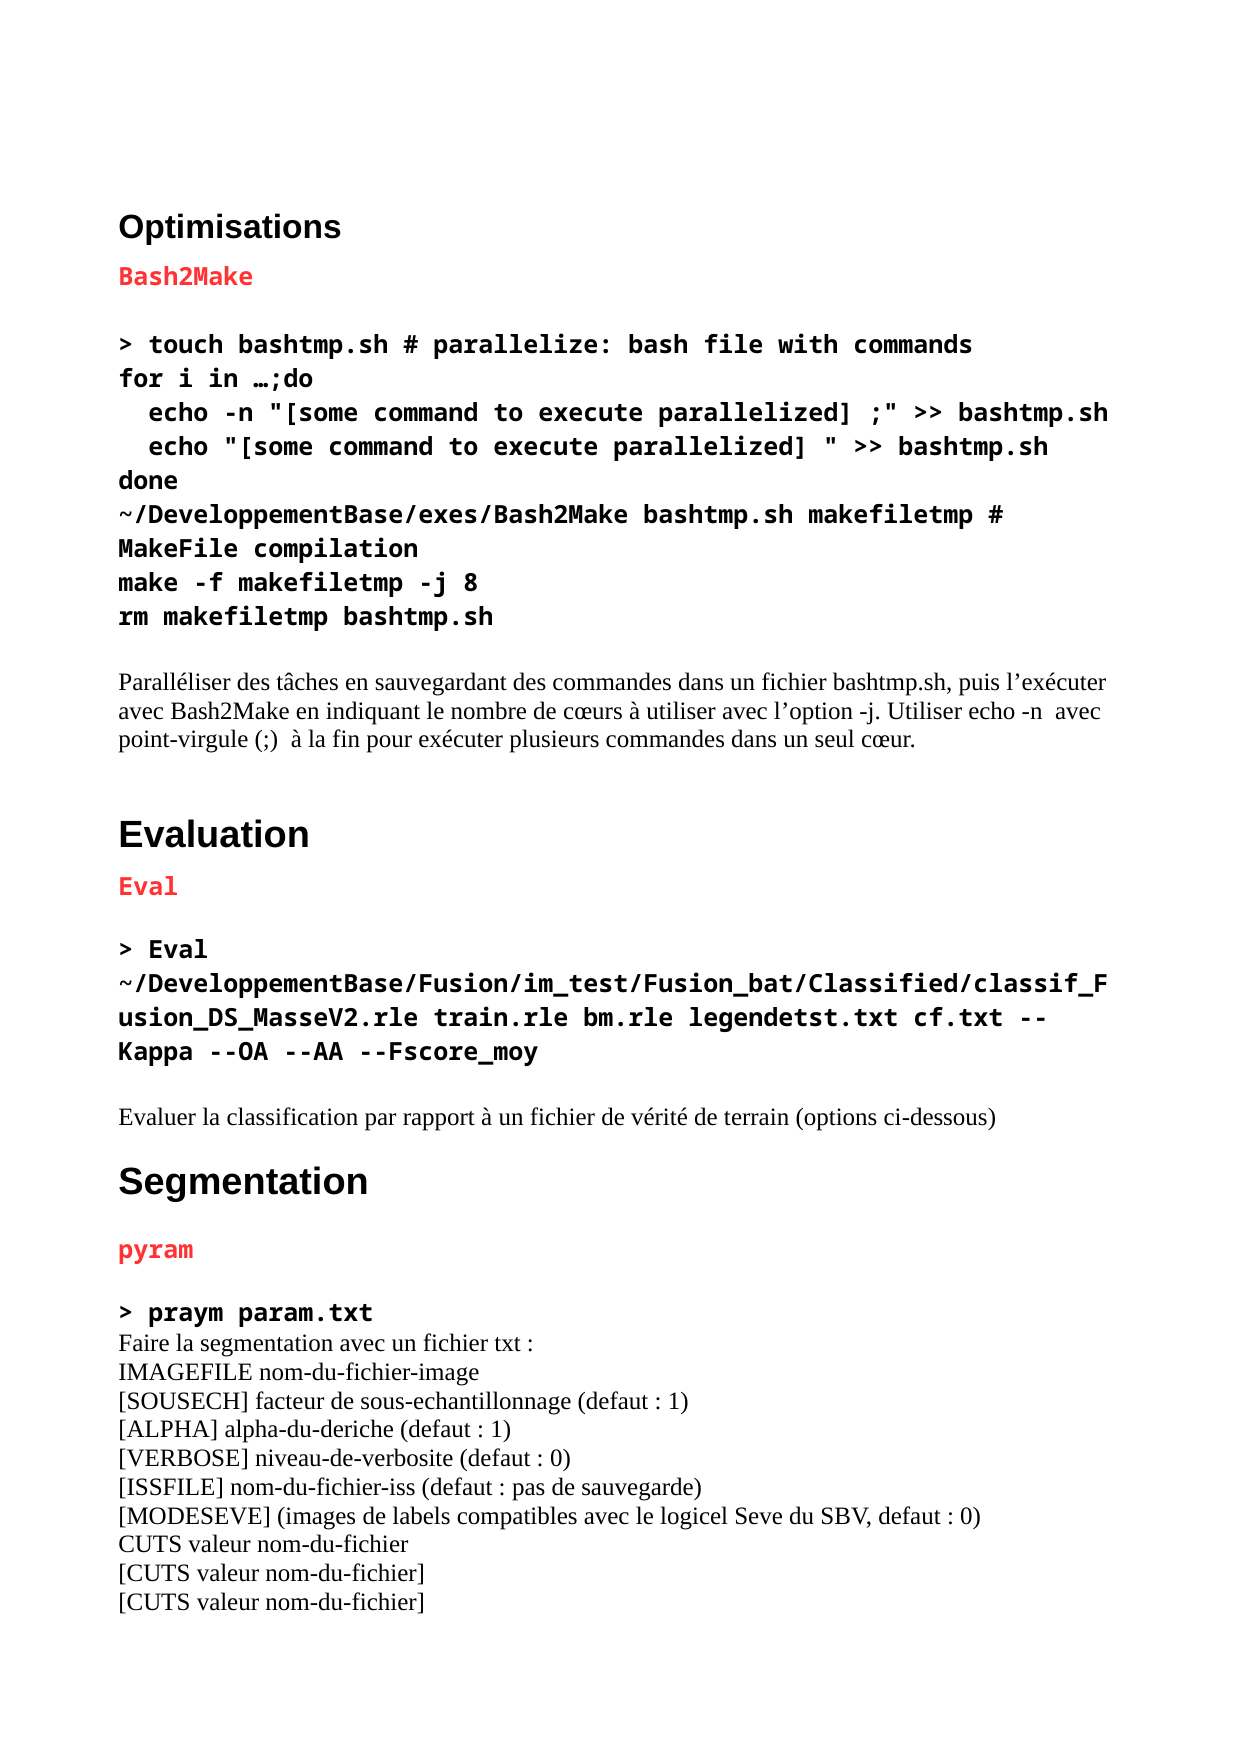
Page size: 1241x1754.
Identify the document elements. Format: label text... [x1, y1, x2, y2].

text > Eval ~/DeveloppementBase/Fusion/im_test/Fusion_bat/Classified/classif_Fusion_DS_MasseV2.rle train.rle bm.rle legendetst.txt cf.txt --Kappa --OA --AA --Fscore_moy [118, 931, 1122, 1067]
text Evaluer la classification par rapport à un fichier de vérité de terrain (options ci-dessous) [118, 1102, 1122, 1130]
text for i in …;do [118, 360, 1122, 394]
text make -f makefiletmp -j 8 [118, 565, 1122, 599]
text Faire la segmentation avec un fichier txt : [118, 1328, 1122, 1357]
text done [118, 463, 1122, 497]
text [MODESEVE] (images de labels compatibles avec le logicel Seve du SBV, defaut : 0) [118, 1501, 1122, 1529]
subtitle Optimisations [118, 207, 1122, 246]
text Segmentation [118, 1159, 1122, 1203]
text [CUTS valeur nom-du-fichier] [118, 1558, 1122, 1587]
text Bash2Make [118, 258, 1122, 292]
text [VERBOSE] niveau-de-verbosite (defaut : 0) [118, 1443, 1122, 1472]
text IMAGEFILE nom-du-fichier-image [118, 1357, 1122, 1386]
text Eval [118, 868, 1122, 902]
text CUTS valeur nom-du-fichier [118, 1529, 1122, 1558]
text pyram [118, 1231, 1122, 1266]
text [ALPHA] alpha-du-deriche (defaut : 1) [118, 1414, 1122, 1443]
text [ISSFILE] nom-du-fichier-iss (defaut : pas de sauvegarde) [118, 1472, 1122, 1501]
text echo -n "[some command to execute parallelized] ;" >> bashtmp.sh [118, 394, 1122, 428]
text > touch bashtmp.sh # parallelize: bash file with commands [118, 326, 1122, 360]
text ~/DeveloppementBase/exes/Bash2Make bashtmp.sh makefiletmp # MakeFile compilation [118, 497, 1122, 565]
text [CUTS valeur nom-du-fichier] [118, 1587, 1122, 1616]
text echo "[some command to execute parallelized] " >> bashtmp.sh [118, 428, 1122, 463]
text > praym param.txt [118, 1294, 1122, 1328]
text Paralléliser des tâches en sauvegardant des commandes dans un fichier bashtmp.sh, puis l’exécuter avec Bash2Make en indiquant le nombre de cœurs à utiliser avec l’option -j. Utiliser echo -n avec point-virgule (;) à la fin pour exécuter plusieurs commandes dans un seul cœur. [118, 667, 1122, 753]
text rm makefiletmp bashtmp.sh [118, 599, 1122, 633]
text [SOUSECH] facteur de sous-echantillonnage (defaut : 1) [118, 1386, 1122, 1414]
subtitle Evaluation [118, 812, 1122, 856]
